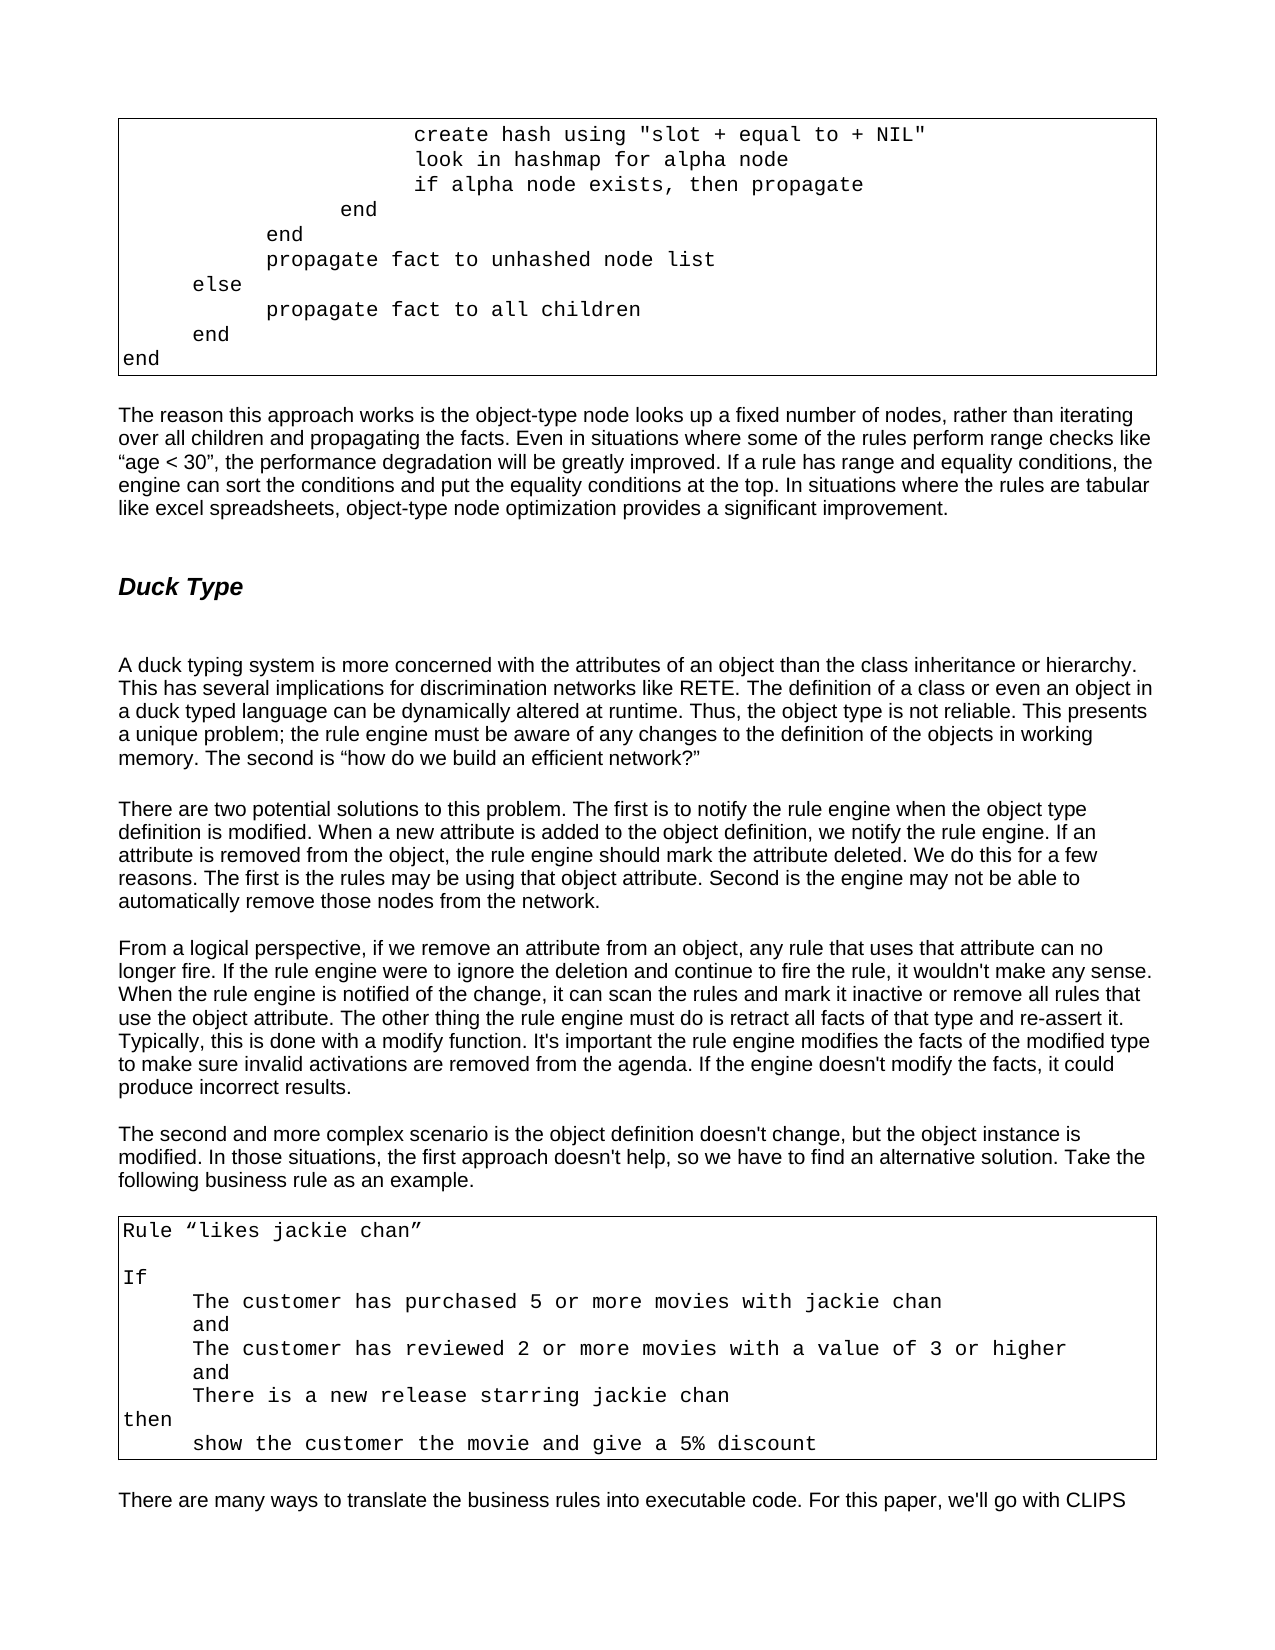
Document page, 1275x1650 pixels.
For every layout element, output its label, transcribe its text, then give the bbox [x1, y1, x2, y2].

text From a logical perspective, if we remove an attribute from an object, any rule that uses that attribute can no longer fire. If the rule engine were to ignore the deletion and continue to fire the rule, it wouldn't make any sense. When the rule engine is notified of the change, it can scan the rules and mark it inactive or remove all rules that use the object attribute. The other thing the rule engine must do is retract all facts of that type and re-assert it. Typically, this is done with a modify function. It's important the rule engine modifies the facts of the modified type to make sure invalid activations are removed from the agenda. If the engine doesn't modify the facts, it could produce incorrect results. [118, 937, 1157, 1099]
text A duck typing system is more concerned with the attributes of an object than the class inheritance or hierarchy. This has several implications for discrimination networks like RETE. The definition of a class or even an object in a duck typed language can be dynamically altered at runtime. Thus, the object type is not reliable. This presents a unique problem; the rule engine must be aware of any changes to the definition of the objects in working memory. The second is “how do we build an efficient network?” [118, 653, 1157, 769]
text The reason this approach works is the object-type node looks up a fixed number of nodes, rather than iterating over all children and propagating the facts. Even in situations where some of the rules perform range checks like “age < 30”, the performance degradation will be greatly improved. If a rule has range and equality conditions, the engine can sort the conditions and put the equality conditions at the top. In situations where the rules are tabular like excel spreadsheets, object-type node optimization provides a significant improvement. [118, 404, 1157, 520]
subtitle Duck Type [118, 573, 1157, 601]
text Rule “likes jackie chan” If The customer has purchased 5 or more movies with jackie chan and The customer has reviewed 2 or more movies with a value of 3 or higher and There is a new release starring jackie chan then show the customer the movie and give a 5% discount [119, 1217, 1156, 1459]
text The second and more complex scenario is the object definition doesn't change, but the object instance is modified. In those situations, the first approach doesn't help, so we have to find an alternative solution. Take the following business rule as an example. [118, 1122, 1157, 1192]
text There are two potential solutions to this problem. The first is to notify the rule engine when the object type definition is modified. When a new attribute is added to the object definition, we notify the rule engine. If an attribute is removed from the object, the rule engine should mark the attribute deleted. We do this for a few reasons. The first is the rules may be using that object attribute. Second is the engine may not be able to automatically remove those nodes from the network. [118, 797, 1157, 913]
text There are many ways to translate the business rules into executable code. For this paper, we'll go with CLIPS [118, 1488, 1157, 1511]
text end [119, 344, 1156, 375]
text create hash using "slot + equal to + NIL" look in hashmap for alpha node if alpha node exists, then propagate end end propagate fact to unhashed node list else propagate fact to all children end [119, 119, 1156, 344]
